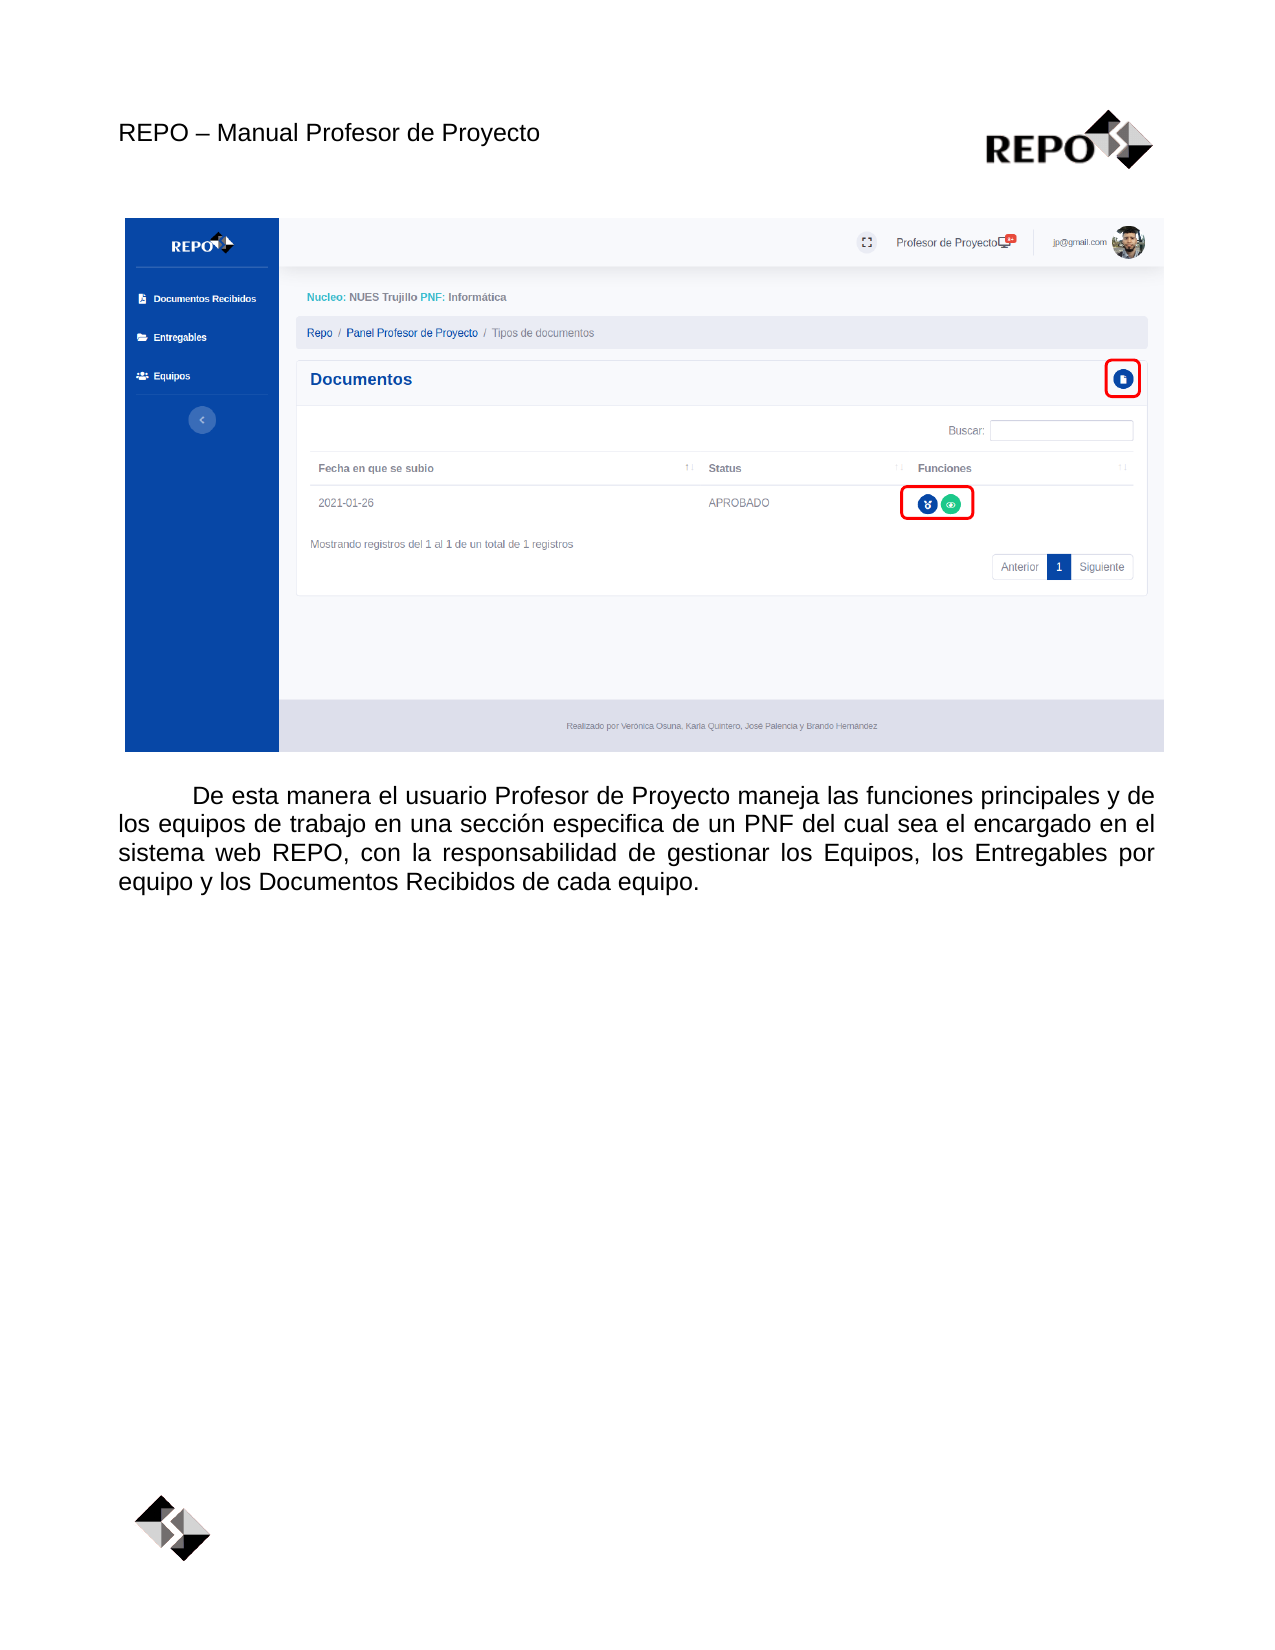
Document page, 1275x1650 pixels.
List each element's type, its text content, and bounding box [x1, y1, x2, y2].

picture [125, 218, 1164, 752]
picture [976, 101, 1157, 178]
picture [132, 1491, 215, 1571]
text De esta manera el usuario Profesor de Proyecto maneja las funciones principales y de los equipos de trabajo en una sección especifica de un PNF del cual sea el encargado en el sistema web REPO, con la responsabilidad de gestionar los Equipos, los Entregables por equipo y los Documentos Recibidos de cada equipo. [118, 781, 1157, 896]
